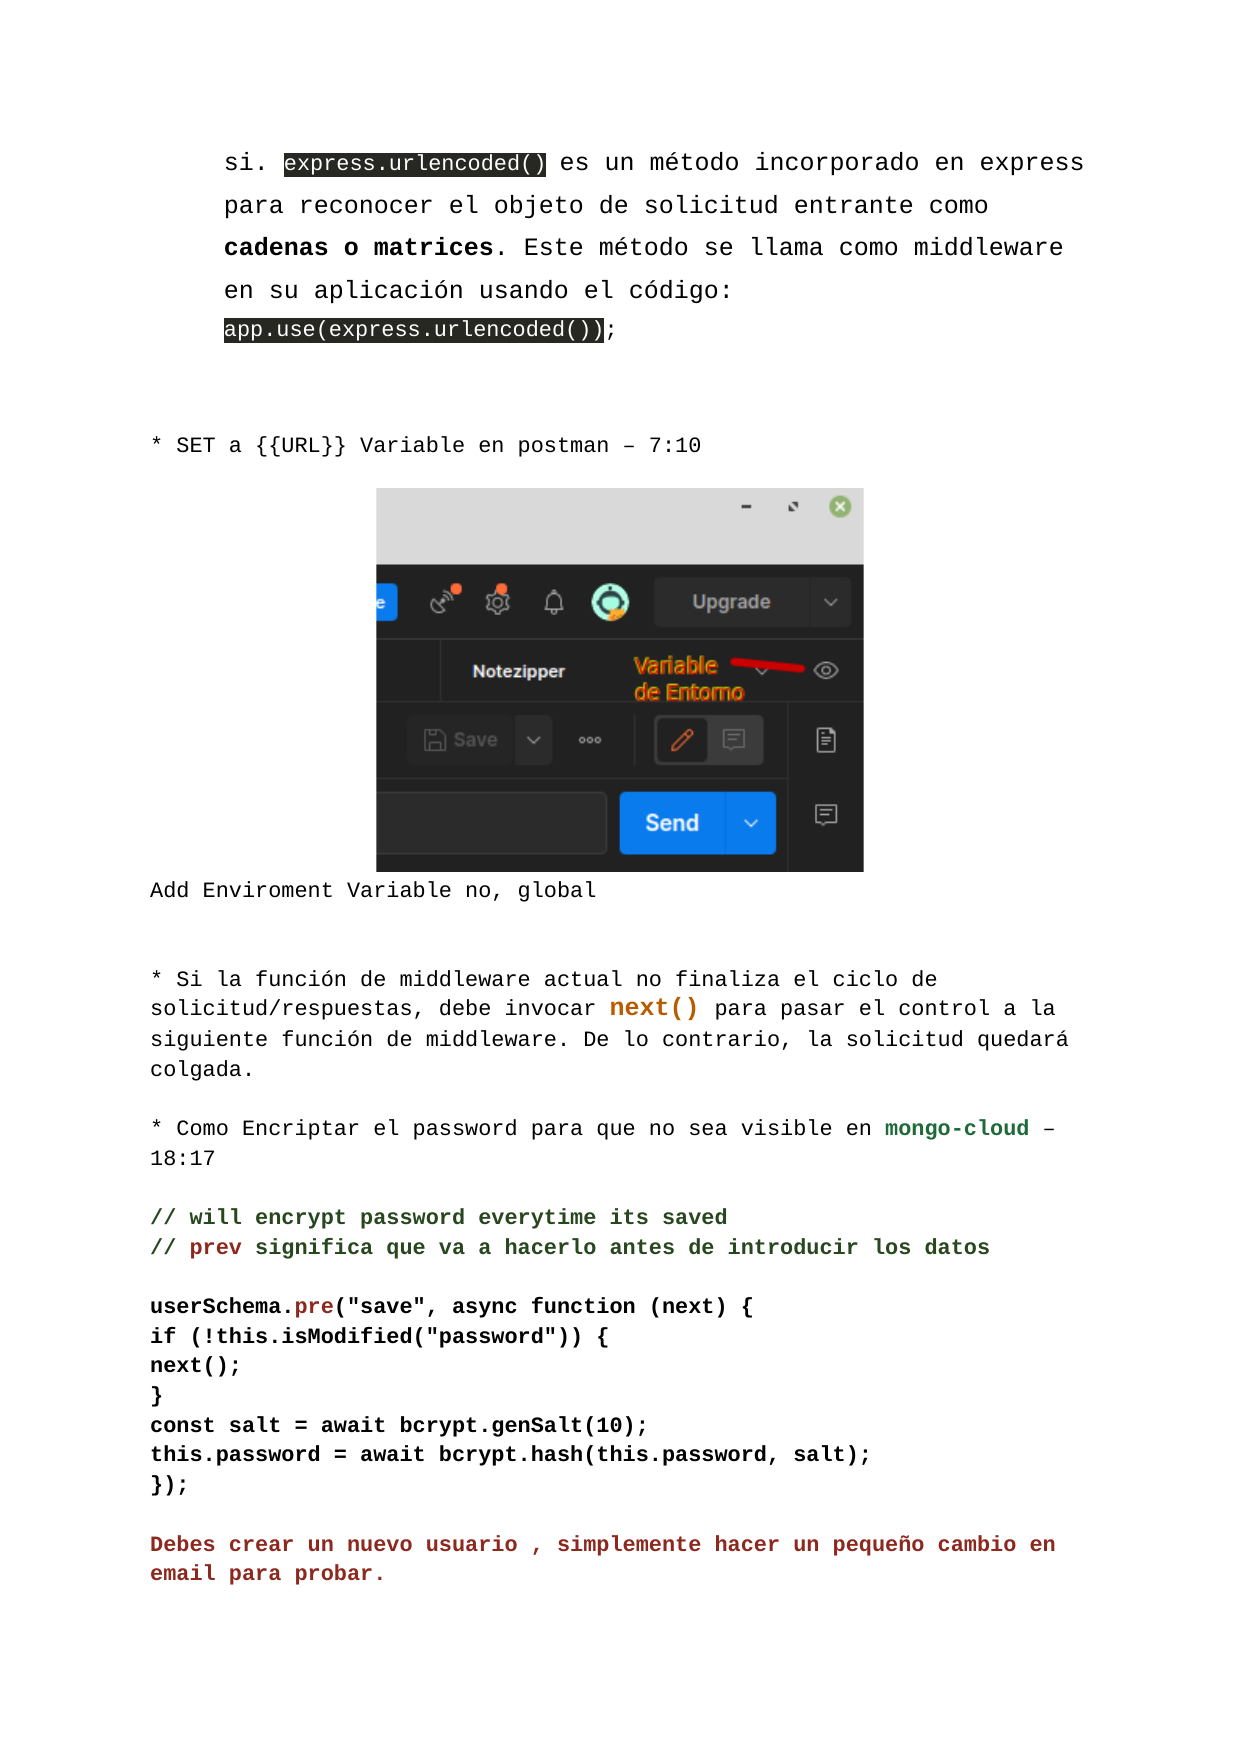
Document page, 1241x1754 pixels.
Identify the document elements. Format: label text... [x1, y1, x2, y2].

list si. express.urlencoded() es un método incorporado en express para reconocer el objeto de solicitud entrante como cadenas o matrices. Este método se llama como middleware en su aplicación usando el código: app.use(express.urlencoded()); [150, 150, 1090, 343]
text Add Enviroment Variable no, global [150, 875, 1090, 904]
text const salt = await bcrypt.genSalt(10); [150, 1409, 1090, 1439]
text if (!this.isModified("password")) { [150, 1320, 1090, 1350]
text next(); [150, 1350, 1090, 1379]
text * Como Encriptar el password para que no sea visible en mongo-cloud – 18:17 [150, 1112, 1090, 1172]
text this.password = await bcrypt.hash(this.password, salt); [150, 1439, 1090, 1468]
text }); [150, 1468, 1090, 1498]
text * Si la función de middleware actual no finaliza el ciclo de solicitud/respuestas, debe invocar next() para pasar el control a la siguiente función de middleware. De lo contrario, la solicitud quedará colgada. [150, 964, 1090, 1082]
text * SET a {{URL}} Variable en postman – 7:10 [150, 429, 1090, 459]
text userSchema.pre("save", async function (next) { [150, 1290, 1090, 1320]
text // will encrypt password everytime its saved [150, 1201, 1090, 1231]
text Debes crear un nuevo usuario , simplemente hacer un pequeño cambio en email para probar. [150, 1528, 1090, 1587]
text // prev significa que va a hacerlo antes de introducir los datos [150, 1231, 1090, 1261]
picture [376, 488, 864, 872]
text } [150, 1379, 1090, 1409]
